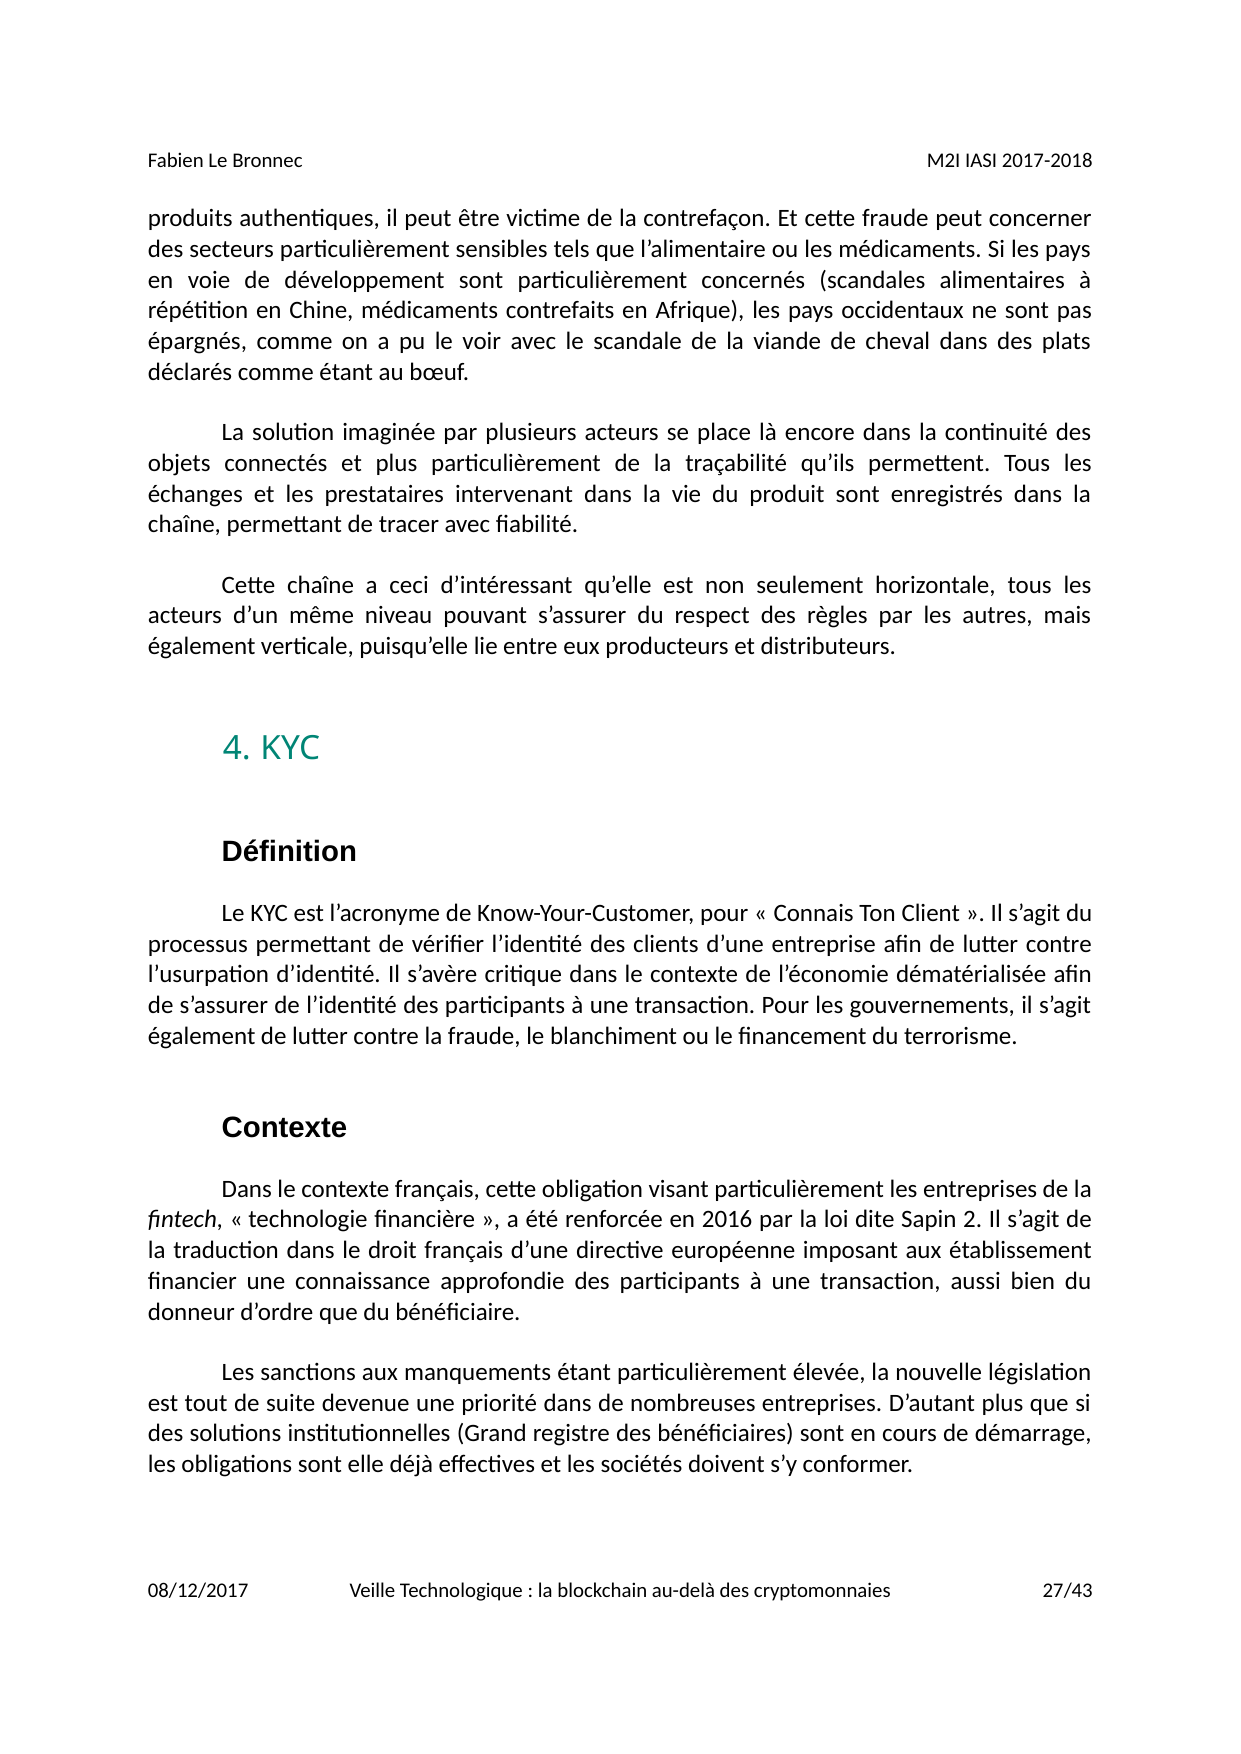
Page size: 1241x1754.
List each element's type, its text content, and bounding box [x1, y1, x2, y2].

text Les sanctions aux manquements étant particulièrement élevée, la nouvelle législation est tout de suite devenue une priorité dans de nombreuses entreprises. D’autant plus que si des solutions institutionnelles (Grand registre des bénéficiaires) sont en cours de démarrage, les obligations sont elle déjà effectives et les sociétés doivent s’y conformer. [148, 1356, 1093, 1479]
text La solution imaginée par plusieurs acteurs se place là encore dans la continuité des objets connectés et plus particulièrement de la traçabilité qu’ils permettent. Tous les échanges et les prestataires intervenant dans la vie du produit sont enregistrés dans la chaîne, permettant de tracer avec fiabilité. [148, 416, 1093, 539]
subtitle KYC [223, 723, 1093, 769]
text produits authentiques, il peut être victime de la contrefaçon. Et cette fraude peut concerner des secteurs particulièrement sensibles tels que l’alimentaire ou les médicaments. Si les pays en voie de développement sont particulièrement concernés (scandales alimentaires à répétition en Chine, médicaments contrefaits en Afrique), les pays occidentaux ne sont pas épargnés, comme on a pu le voir avec le scandale de la viande de cheval dans des plats déclarés comme étant au bœuf. [148, 202, 1093, 387]
subtitle Contexte [148, 1109, 1093, 1143]
text Cette chaîne a ceci d’intéressant qu’elle est non seulement horizontale, tous les acteurs d’un même niveau pouvant s’assurer du respect des règles par les autres, mais également verticale, puisqu’elle lie entre eux producteurs et distributeurs. [148, 569, 1093, 661]
subtitle Définition [148, 834, 1093, 867]
text Dans le contexte français, cette obligation visant particulièrement les entreprises de la fintech, « technologie financière », a été renforcée en 2016 par la loi dite Sapin 2. Il s’agit de la traduction dans le droit français d’une directive européenne imposant aux établissement financier une connaissance approfondie des participants à une transaction, aussi bien du donneur d’ordre que du bénéficiaire. [148, 1173, 1093, 1326]
text Le KYC est l’acronyme de Know-Your-Customer, pour « Connais Ton Client ». Il s’agit du processus permettant de vérifier l’identité des clients d’une entreprise afin de lutter contre l’usurpation d’identité. Il s’avère critique dans le contexte de l’économie dématérialisée afin de s’assurer de l’identité des participants à une transaction. Pour les gouvernements, il s’agit également de lutter contre la fraude, le blanchiment ou le financement du terrorisme. [148, 897, 1093, 1050]
